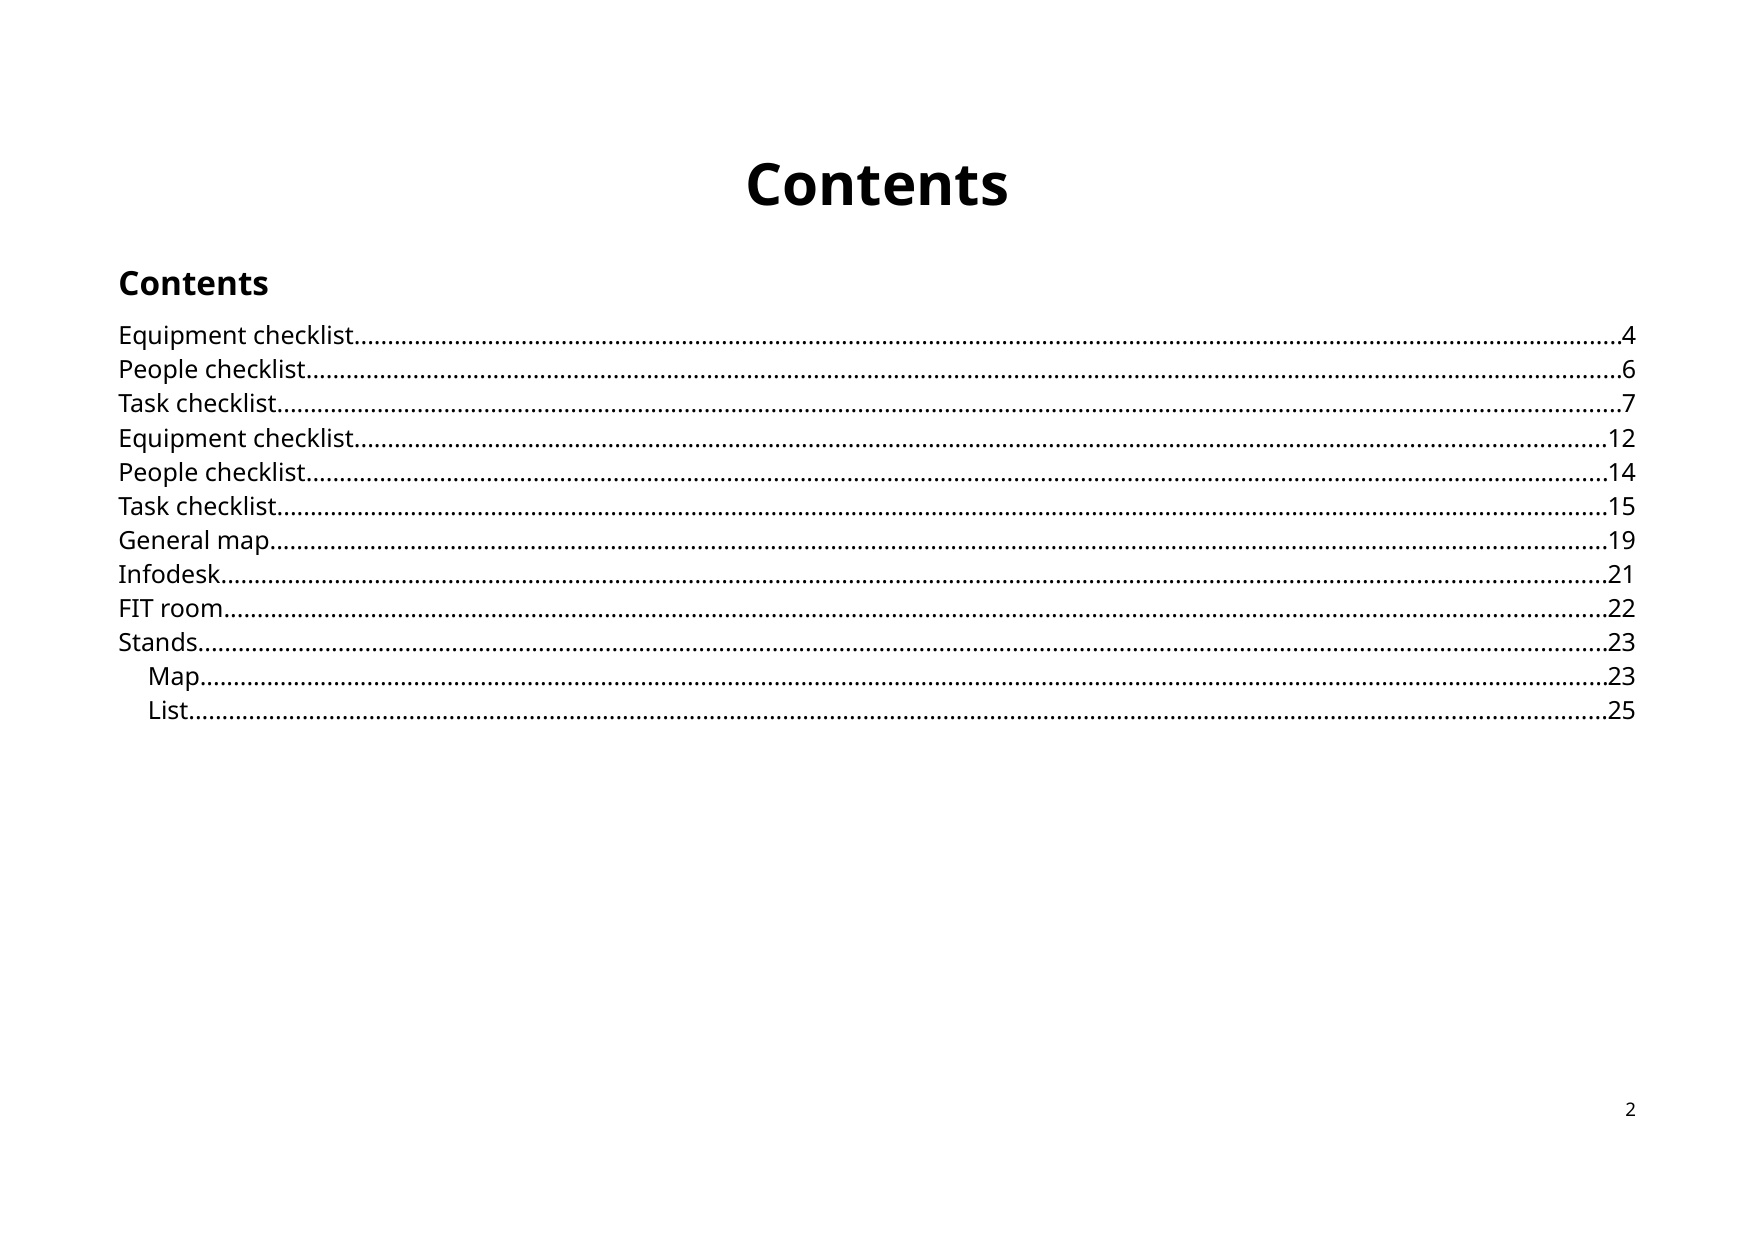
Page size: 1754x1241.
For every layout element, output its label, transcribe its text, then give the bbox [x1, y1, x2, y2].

text Task checklist 15 [118, 488, 1636, 522]
title Contents [118, 143, 1636, 223]
text FIT room 22 [118, 591, 1636, 624]
text Stands 23 [118, 624, 1636, 659]
text People checklist 14 [118, 454, 1636, 488]
text General map 19 [118, 522, 1636, 556]
text List 25 [148, 693, 1636, 727]
text People checklist 6 [118, 352, 1636, 386]
subtitle Contents [118, 260, 1636, 306]
text Equipment checklist 4 [118, 318, 1636, 352]
text Task checklist 7 [118, 386, 1636, 420]
text Equipment checklist 12 [118, 420, 1636, 454]
text Map 23 [148, 659, 1636, 693]
text Infodesk 21 [118, 556, 1636, 591]
